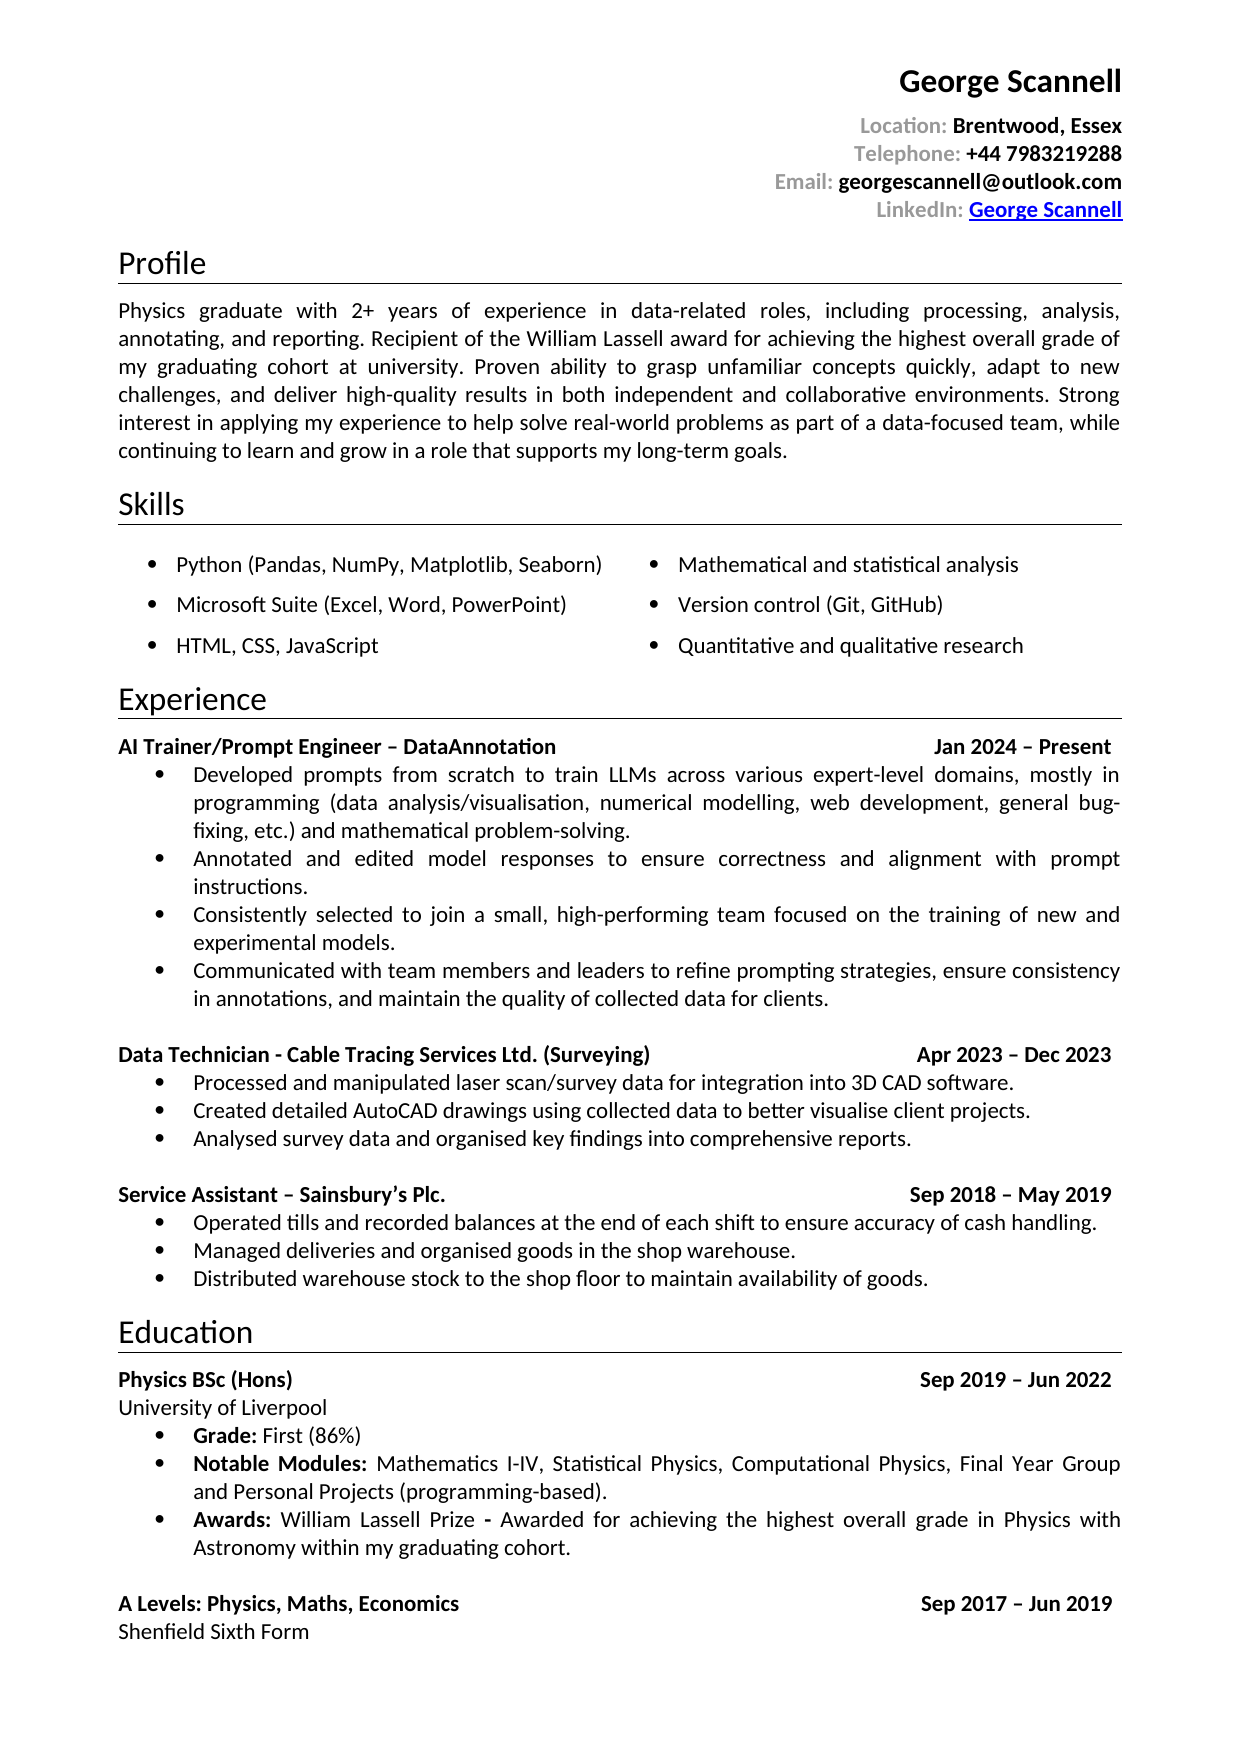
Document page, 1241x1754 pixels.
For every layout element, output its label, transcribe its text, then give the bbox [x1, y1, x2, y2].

list Communicated with team members and leaders to refine prompting strategies, ensure consistency in annotations, and maintain the quality of collected data for clients. [156, 956, 1122, 1012]
text A Levels: Physics, Maths, Economics Sep 2017 – Jun 2019 [118, 1589, 1122, 1617]
list Operated tills and recorded balances at the end of each shift to ensure accuracy of cash handling. [156, 1208, 1122, 1236]
text Skills [118, 483, 1122, 524]
text LinkedIn: George Scannell [118, 195, 1122, 223]
list Grade: First (86%) [156, 1421, 1122, 1449]
list Awards: William Lassell Prize - Awarded for achieving the highest overall grade in Physics with Astronomy within my graduating cohort. [156, 1505, 1122, 1561]
text Email: georgescannell@outlook.com [118, 167, 1122, 195]
text Location: Brentwood, Essex [118, 111, 1122, 139]
list Notable Modules: Mathematics I-IV, Statistical Physics, Computational Physics, Final Year Group and Personal Projects (programming-based). [156, 1449, 1122, 1505]
text Shenfield Sixth Form [118, 1617, 1122, 1646]
text Physics graduate with 2+ years of experience in data-related roles, including processing, analysis, annotating, and reporting. Recipient of the William Lassell award for achieving the highest overall grade of my graduating cohort at university. Proven ability to grasp unfamiliar concepts quickly, adapt to new challenges, and deliver high-quality results in both independent and collaborative environments. Strong interest in applying my experience to help solve real-world problems as part of a data-focused team, while continuing to learn and grow in a role that supports my long-term goals. [118, 296, 1122, 464]
text Education [118, 1311, 1122, 1352]
text AI Trainer/Prompt Engineer – DataAnnotation Jan 2024 – Present [118, 732, 1122, 760]
list Created detailed AutoCAD drawings using collected data to better visualise client projects. [156, 1096, 1122, 1124]
list Distributed warehouse stock to the shop floor to maintain availability of goods. [156, 1264, 1122, 1292]
text Experience [118, 678, 1122, 718]
list Managed deliveries and organised goods in the shop warehouse. [156, 1236, 1122, 1264]
list Developed prompts from scratch to train LLMs across various expert-level domains, mostly in programming (data analysis/visualisation, numerical modelling, web development, general bug-fixing, etc.) and mathematical problem-solving. [156, 760, 1122, 844]
list Consistently selected to join a small, high-performing team focused on the training of new and experimental models. [156, 900, 1122, 956]
text Service Assistant – Sainsbury’s Plc. Sep 2018 – May 2019 [118, 1180, 1122, 1208]
text Profile [118, 242, 1122, 283]
list Analysed survey data and organised key findings into comprehensive reports. [156, 1124, 1122, 1152]
text Physics BSc (Hons) Sep 2019 – Jun 2022 [118, 1365, 1122, 1393]
text University of Liverpool [118, 1393, 1122, 1421]
table_header Mathematical and statistical analysis Version control (Git, GitHub) Quantitative and qualitative research [620, 537, 1121, 659]
list Processed and manipulated laser scan/survey data for integration into 3D CAD software. [156, 1068, 1122, 1096]
list Annotated and edited model responses to ensure correctness and alignment with prompt instructions. [156, 844, 1122, 900]
text Telephone: +44 7983219288 [118, 139, 1122, 167]
text George Scannell [118, 60, 1122, 101]
table_header Python (Pandas, NumPy, Matplotlib, Seaborn) Microsoft Suite (Excel, Word, PowerPoint) HTML, CSS, JavaScript [118, 537, 620, 659]
text Data Technician - Cable Tracing Services Ltd. (Surveying) Apr 2023 – Dec 2023 [118, 1040, 1122, 1068]
